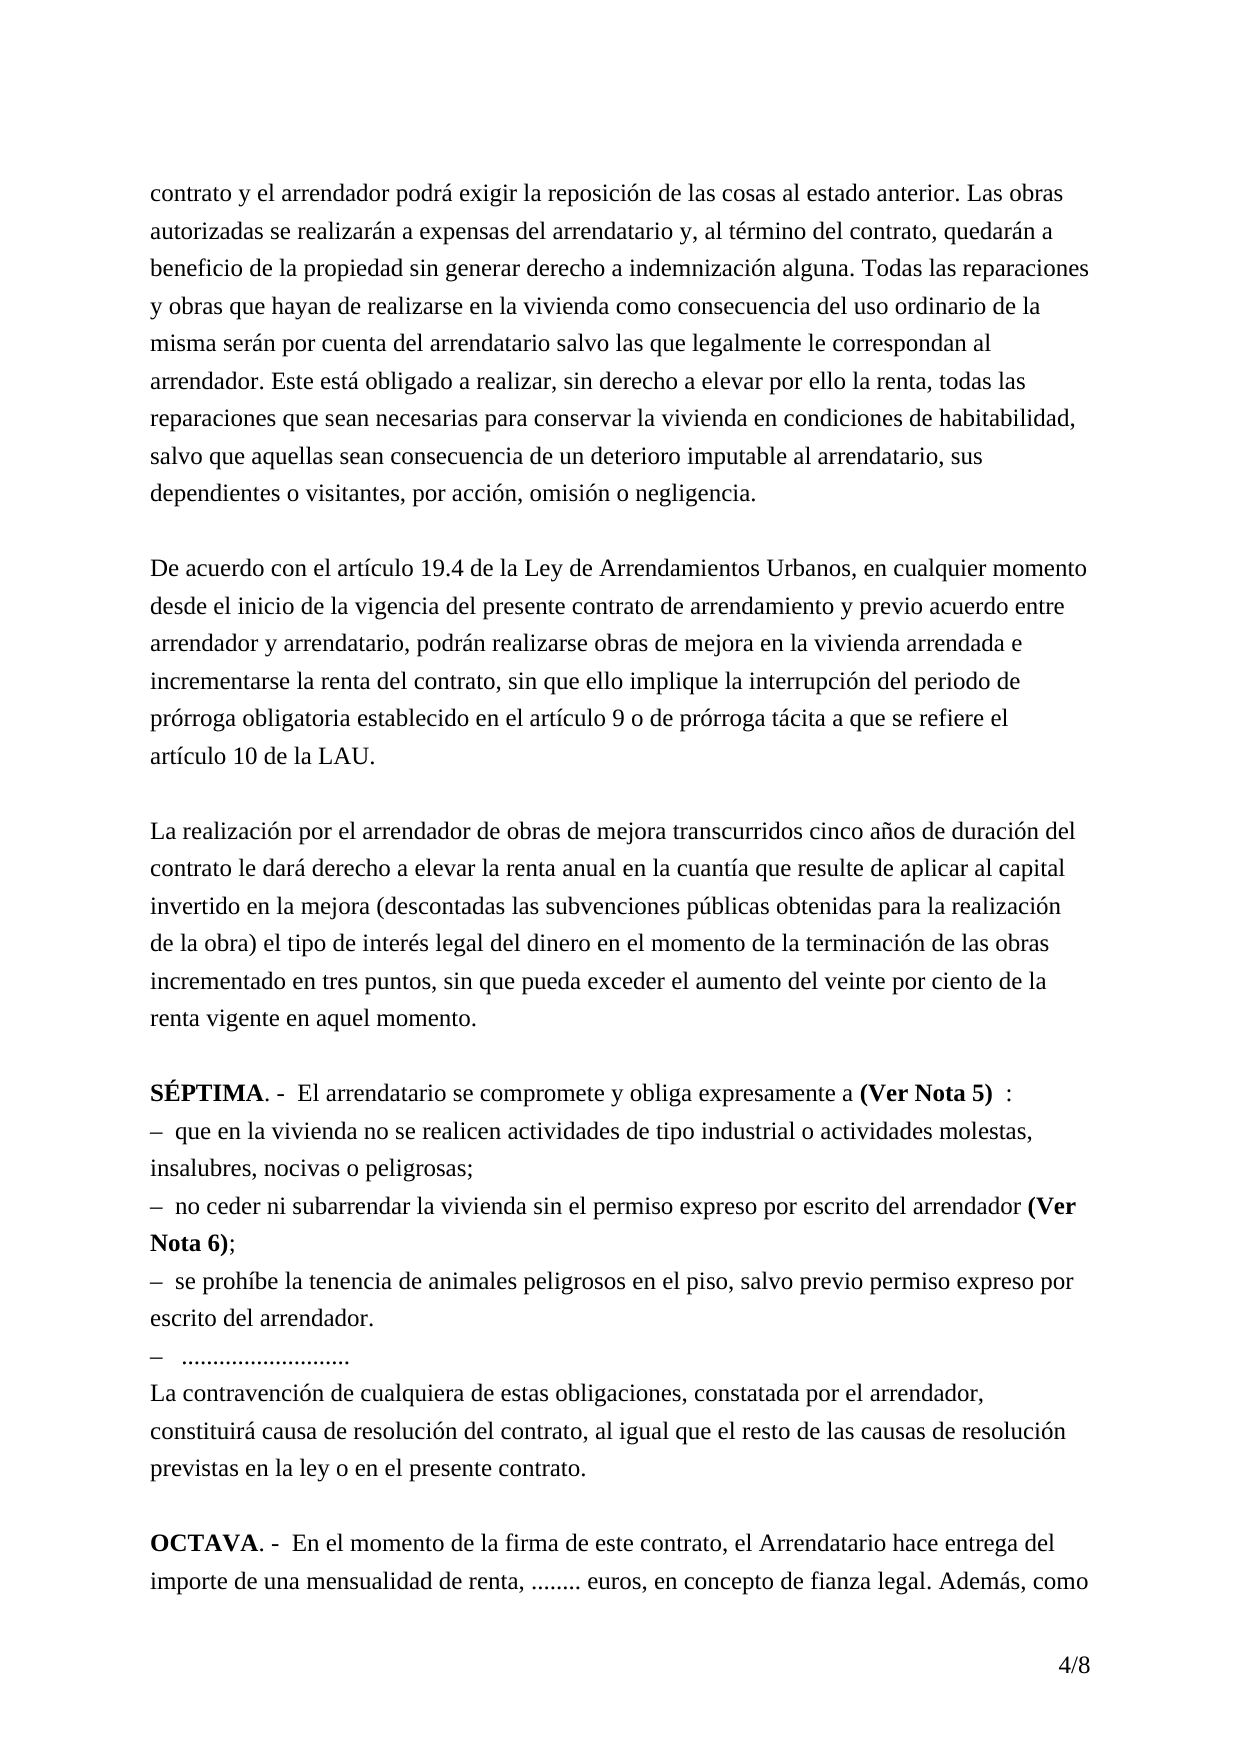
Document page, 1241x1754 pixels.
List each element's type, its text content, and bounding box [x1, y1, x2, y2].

text – se prohíbe la tenencia de animales peligrosos en el piso, salvo previo permiso expreso por escrito del arrendador. [150, 1262, 1090, 1337]
text La contravención de cualquiera de estas obligaciones, constatada por el arrendador, constituirá causa de resolución del contrato, al igual que el resto de las causas de resolución previstas en la ley o en el presente contrato. [150, 1374, 1090, 1487]
text – ........................... [150, 1337, 1090, 1374]
text OCTAVA. - En el momento de la firma de este contrato, el Arrendatario hace entrega del importe de una mensualidad de renta, ........ euros, en concepto de fianza legal. Además, como [150, 1524, 1090, 1599]
text – que en la vivienda no se realicen actividades de tipo industrial o actividades molestas, insalubres, nocivas o peligrosas; [150, 1112, 1090, 1187]
text contrato y el arrendador podrá exigir la reposición de las cosas al estado anterior. Las obras autorizadas se realizarán a expensas del arrendatario y, al término del contrato, quedarán a beneficio de la propiedad sin generar derecho a indemnización alguna. Todas las reparaciones y obras que hayan de realizarse en la vivienda como consecuencia del uso ordinario de la misma serán por cuenta del arrendatario salvo las que legalmente le correspondan al arrendador. Este está obligado a realizar, sin derecho a elevar por ello la renta, todas las reparaciones que sean necesarias para conservar la vivienda en condiciones de habitabilidad, salvo que aquellas sean consecuencia de un deterioro imputable al arrendatario, sus dependientes o visitantes, por acción, omisión o negligencia. [150, 174, 1090, 512]
text SÉPTIMA. - El arrendatario se compromete y obliga expresamente a (Ver Nota 5) : [150, 1074, 1090, 1112]
text De acuerdo con el artículo 19.4 de la Ley de Arrendamientos Urbanos, en cualquier momento desde el inicio de la vigencia del presente contrato de arrendamiento y previo acuerdo entre arrendador y arrendatario, podrán realizarse obras de mejora en la vivienda arrendada e incrementarse la renta del contrato, sin que ello implique la interrupción del periodo de prórroga obligatoria establecido en el artículo 9 o de prórroga tácita a que se refiere el artículo 10 de la LAU. [150, 549, 1090, 774]
text La realización por el arrendador de obras de mejora transcurridos cinco años de duración del contrato le dará derecho a elevar la renta anual en la cuantía que resulte de aplicar al capital invertido en la mejora (descontadas las subvenciones públicas obtenidas para la realización de la obra) el tipo de interés legal del dinero en el momento de la terminación de las obras incrementado en tres puntos, sin que pueda exceder el aumento del veinte por ciento de la renta vigente en aquel momento. [150, 812, 1090, 1037]
text – no ceder ni subarrendar la vivienda sin el permiso expreso por escrito del arrendador (Ver Nota 6); [150, 1187, 1090, 1262]
